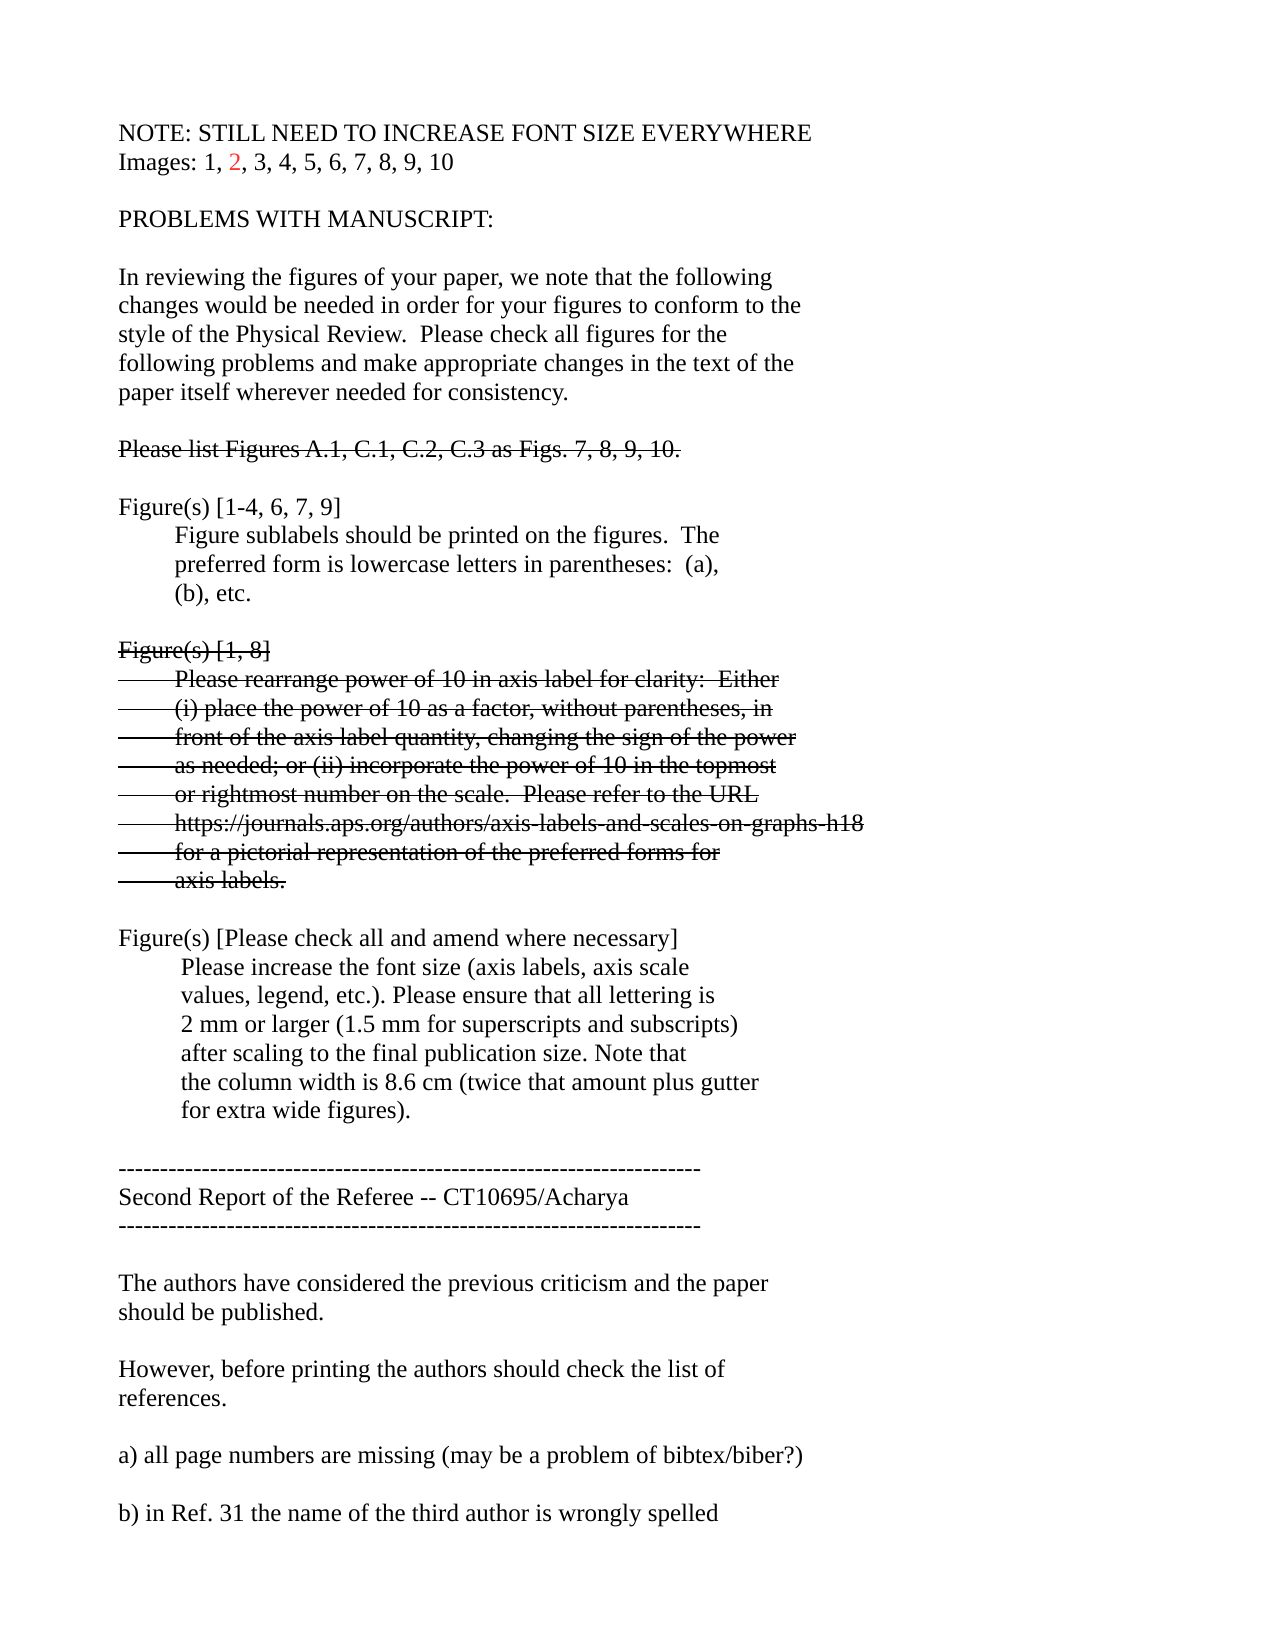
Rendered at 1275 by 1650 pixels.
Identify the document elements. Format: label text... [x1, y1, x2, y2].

text Figure(s) [1, 8] [118, 636, 1157, 664]
text after scaling to the final publication size. Note that [118, 1038, 1157, 1067]
text axis labels. [118, 866, 1157, 894]
text Images: 1, 2, 3, 4, 5, 6, 7, 8, 9, 10 [118, 147, 1157, 176]
text In reviewing the figures of your paper, we note that the following [118, 262, 1157, 291]
text Figure(s) [Please check all and amend where necessary] [118, 923, 1157, 952]
text Second Report of the Referee -- CT10695/Acharya [118, 1182, 1157, 1211]
text paper itself wherever needed for consistency. [118, 377, 1157, 406]
text values, legend, etc.). Please ensure that all lettering is [118, 981, 1157, 1009]
text PROBLEMS WITH MANUSCRIPT: [118, 204, 1157, 233]
text preferred form is lowercase letters in parentheses: (a), [118, 549, 1157, 578]
text as needed; or (ii) incorporate the power of 10 in the topmost [118, 751, 1157, 779]
text changes would be needed in order for your figures to conform to the [118, 291, 1157, 319]
text for extra wide figures). [118, 1096, 1157, 1124]
text ---------------------------------------------------------------------- [118, 1211, 1157, 1239]
text Figure(s) [1-4, 6, 7, 9] [118, 492, 1157, 521]
text However, before printing the authors should check the list of [118, 1354, 1157, 1383]
text should be published. [118, 1297, 1157, 1326]
text Please increase the font size (axis labels, axis scale [118, 952, 1157, 981]
text the column width is 8.6 cm (twice that amount plus gutter [118, 1067, 1157, 1096]
text (i) place the power of 10 as a factor, without parentheses, in [118, 693, 1157, 722]
text Please list Figures A.1, C.1, C.2, C.3 as Figs. 7, 8, 9, 10. [118, 434, 1157, 463]
text or rightmost number on the scale. Please refer to the URL [118, 779, 1157, 808]
text https://journals.aps.org/authors/axis-labels-and-scales-on-graphs-h18 [118, 808, 1157, 837]
text ---------------------------------------------------------------------- [118, 1153, 1157, 1182]
text a) all page numbers are missing (may be a problem of bibtex/biber?) [118, 1441, 1157, 1469]
text Figure sublabels should be printed on the figures. The [118, 521, 1157, 549]
text NOTE: STILL NEED TO INCREASE FONT SIZE EVERYWHERE [118, 118, 1157, 147]
text b) in Ref. 31 the name of the third author is wrongly spelled [118, 1498, 1157, 1527]
text following problems and make appropriate changes in the text of the [118, 348, 1157, 377]
text for a pictorial representation of the preferred forms for [118, 837, 1157, 866]
text style of the Physical Review. Please check all figures for the [118, 319, 1157, 348]
text 2 mm or larger (1.5 mm for superscripts and subscripts) [118, 1009, 1157, 1038]
text references. [118, 1383, 1157, 1412]
text Please rearrange power of 10 in axis label for clarity: Either [118, 664, 1157, 693]
text (b), etc. [118, 578, 1157, 607]
text front of the axis label quantity, changing the sign of the power [118, 722, 1157, 751]
text The authors have considered the previous criticism and the paper [118, 1268, 1157, 1297]
